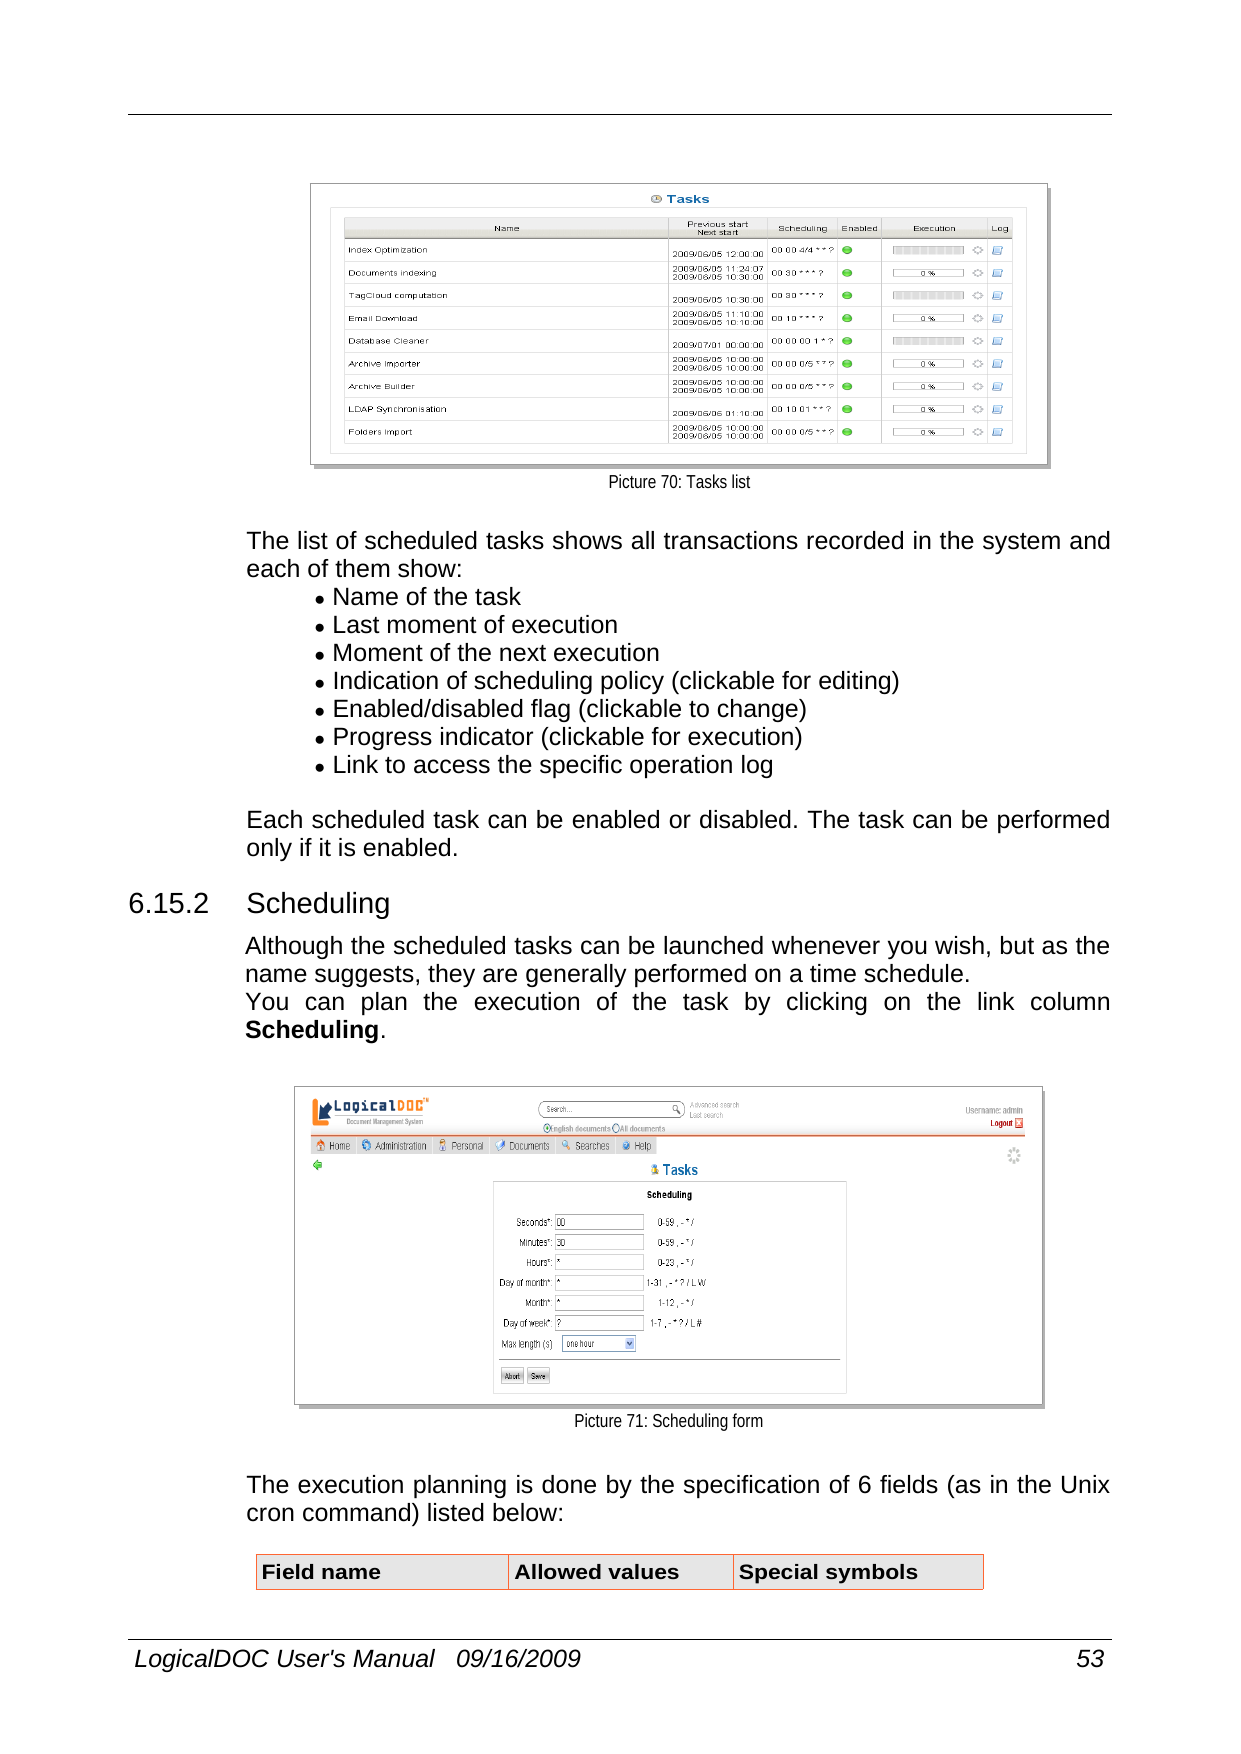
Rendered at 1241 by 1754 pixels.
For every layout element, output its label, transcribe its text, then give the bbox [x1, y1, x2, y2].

text ● Indication of scheduling policy (clickable for editing) [314, 667, 1112, 694]
text ● Last moment of execution [314, 611, 1112, 639]
table_header Special symbols [734, 1555, 983, 1589]
picture [310, 1095, 1025, 1396]
text ● Link to access the specific operation log [314, 750, 1112, 778]
text Each scheduled task can be enabled or disabled. The task can be performed only if it is enabled. [246, 806, 1112, 862]
text ● Moment of the next execution [314, 639, 1112, 667]
text The list of scheduled tasks shows all transactions recorded in the system and each of them show: [246, 527, 1112, 583]
table_header Allowed values [509, 1555, 733, 1589]
text Although the scheduled tasks can be launched whenever you wish, but as the name suggests, they are generally performed on a time schedule. [245, 932, 1112, 988]
text ● Progress indicator (clickable for execution) [314, 722, 1112, 750]
text Picture 70: Tasks list [309, 465, 1049, 492]
text You can plan the execution of the task by clicking on the link column Scheduling. [245, 988, 1112, 1043]
text ● Name of the task [314, 583, 1112, 611]
text Picture 71: Scheduling form [294, 1405, 1043, 1432]
text ● Enabled/disabled flag (clickable to change) [314, 694, 1112, 722]
table_header Field name [257, 1555, 508, 1589]
subtitle Scheduling [128, 887, 1112, 919]
text The execution planning is done by the specification of 6 fields (as in the Unix cron command) listed below: [246, 1471, 1112, 1526]
